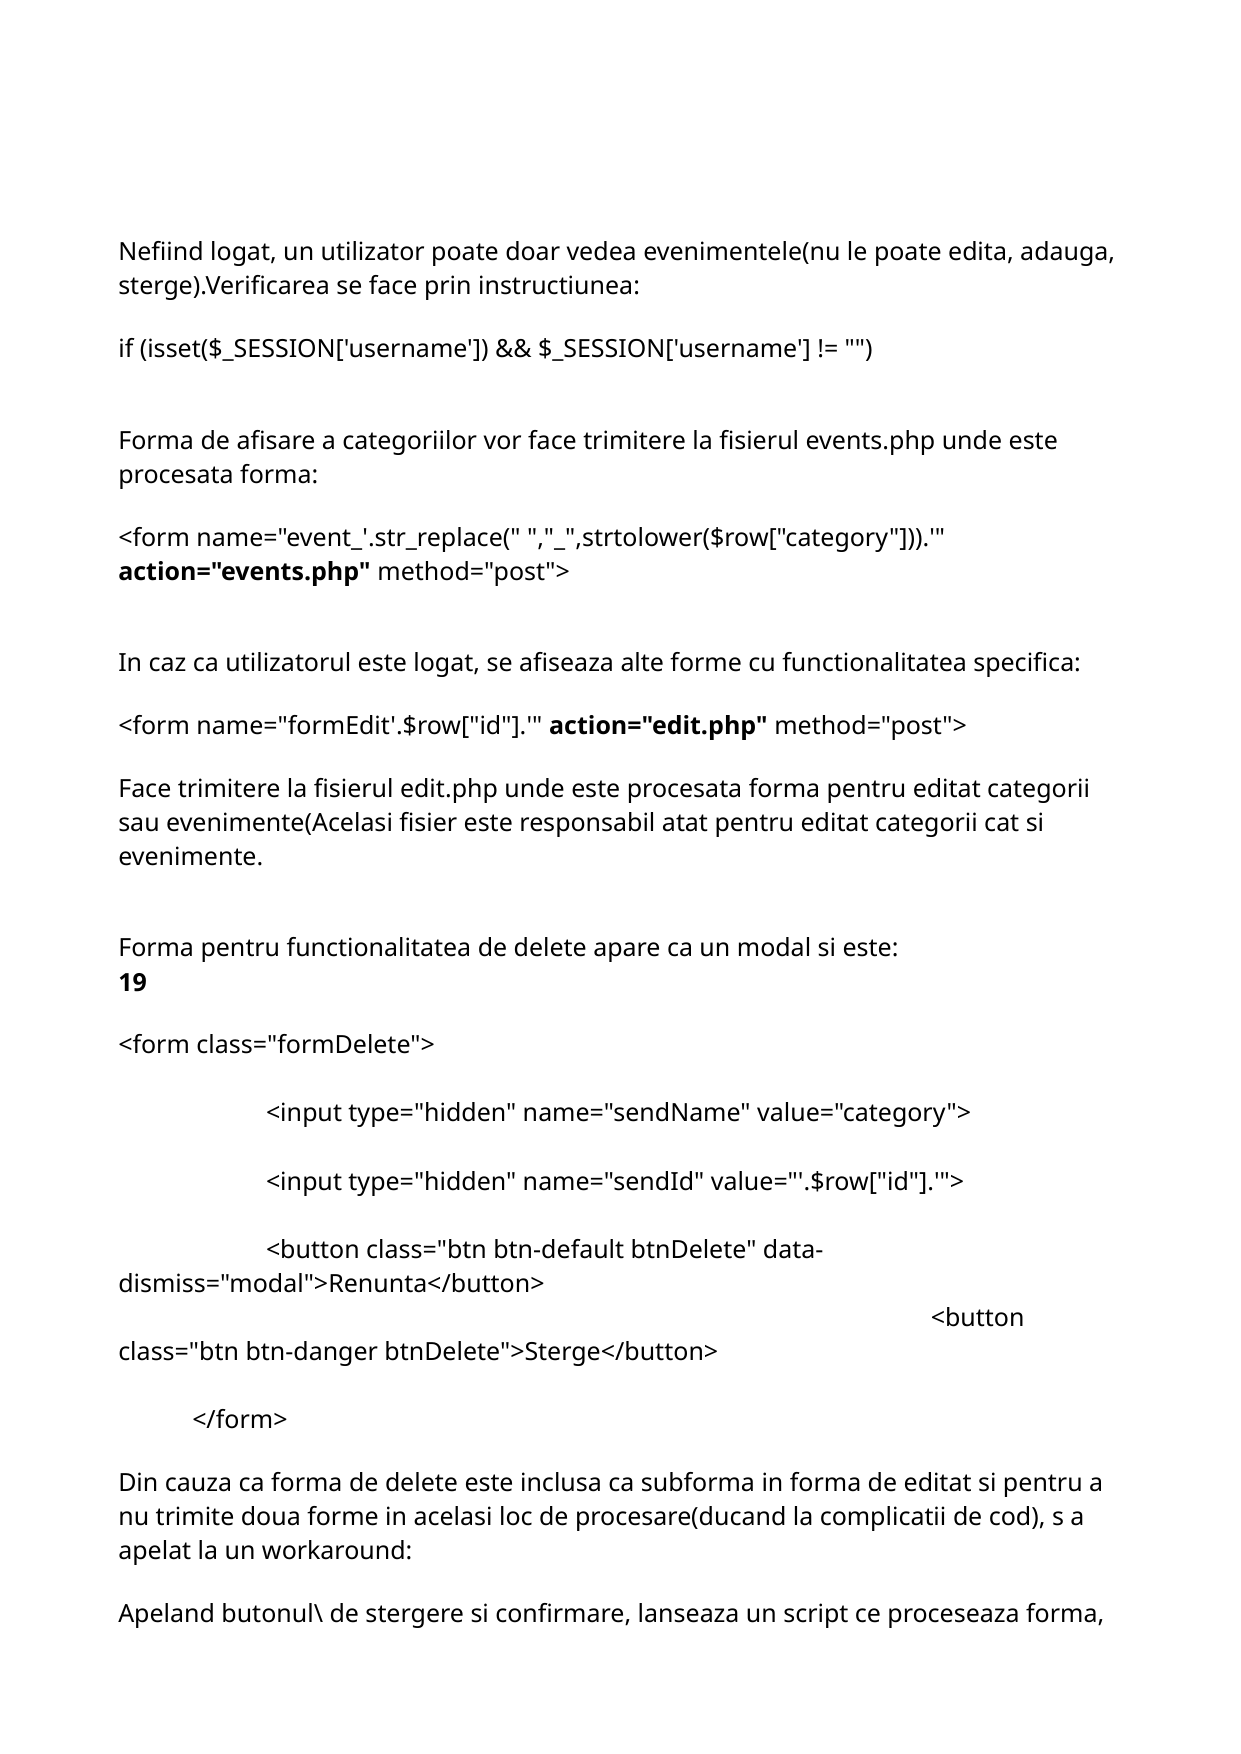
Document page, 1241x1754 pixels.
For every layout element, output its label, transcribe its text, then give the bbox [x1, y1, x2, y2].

text </form> [118, 1368, 1122, 1436]
text Forma pentru functionalitatea de delete apare ca un modal si este: [118, 930, 1122, 964]
text <button class="btn btn-danger btnDelete">Sterge</button> [118, 1299, 1122, 1368]
text Nefiind logat, un utilizator poate doar vedea evenimentele(nu le poate edita, adauga, sterge).Verificarea se face prin instructiunea: [118, 234, 1122, 302]
text <input type="hidden" name="sendId" value="'.$row["id"].'"> [118, 1129, 1122, 1197]
text Face trimitere la fisierul edit.php unde este procesata forma pentru editat categorii sau evenimente(Acelasi fisier este responsabil atat pentru editat categorii cat si evenimente. [118, 770, 1122, 873]
text <form class="formDelete"> [118, 1027, 1122, 1061]
text Forma de afisare a categoriilor vor face trimitere la fisierul events.php unde este procesata forma: [118, 422, 1122, 490]
text 19 [118, 964, 1122, 998]
text Din cauza ca forma de delete este inclusa ca subforma in forma de editat si pentru a nu trimite doua forme in acelasi loc de procesare(ducand la complicatii de cod), s a apelat la un workaround: [118, 1464, 1122, 1567]
text <form name="event_'.str_replace(" ","_",strtolower($row["category"])).'" action="events.php" method="post"> [118, 519, 1122, 587]
text <form name="formEdit'.$row["id"].'" action="edit.php" method="post"> [118, 708, 1122, 742]
text Apeland butonul\ de stergere si confirmare, lanseaza un script ce proceseaza forma, [118, 1595, 1122, 1629]
text <input type="hidden" name="sendName" value="category"> [118, 1061, 1122, 1129]
text <button class="btn btn-default btnDelete" data-dismiss="modal">Renunta</button> [118, 1197, 1122, 1299]
text if (isset($_SESSION['username']) && $_SESSION['username'] != "") [118, 331, 1122, 365]
text In caz ca utilizatorul este logat, se afiseaza alte forme cu functionalitatea specifica: [118, 645, 1122, 679]
